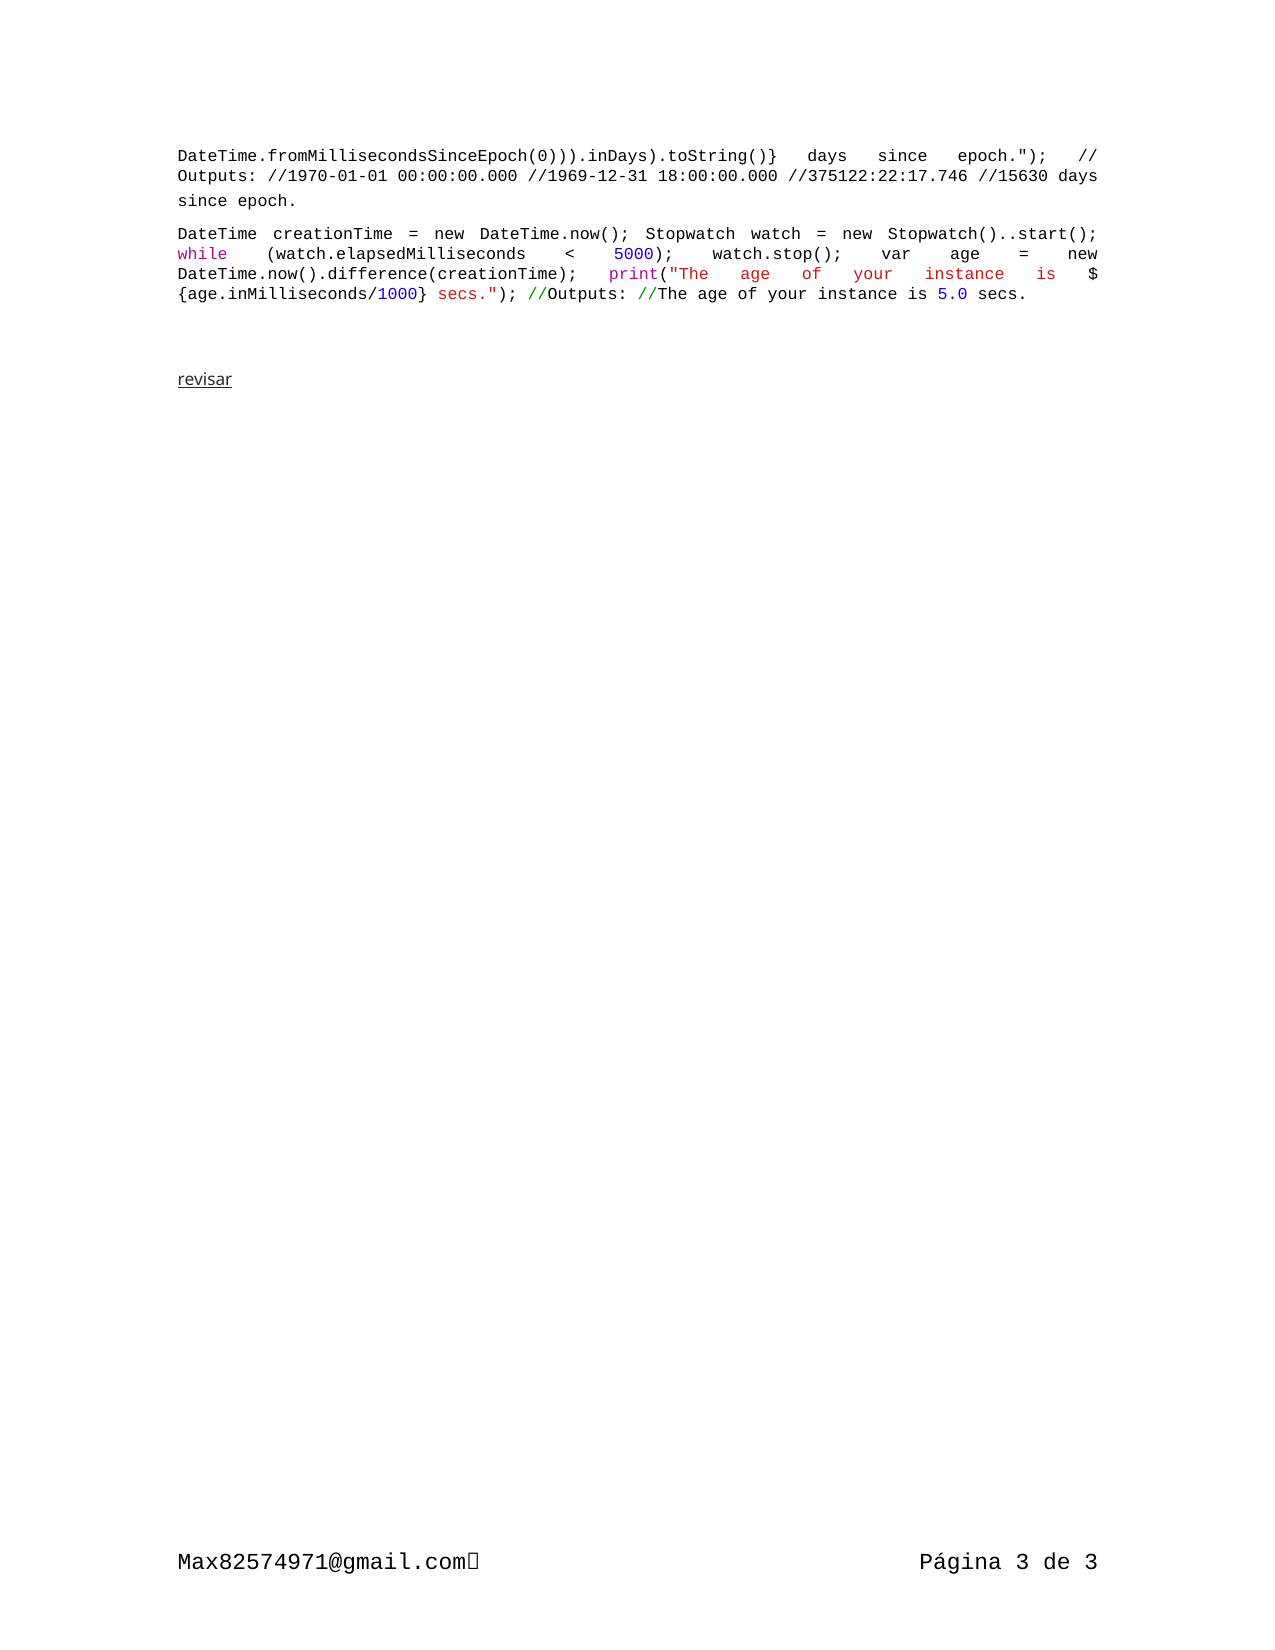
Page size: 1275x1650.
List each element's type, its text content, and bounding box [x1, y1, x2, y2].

text DateTime.fromMillisecondsSinceEpoch(0))).inDays).toString()} days since epoch."); // Outputs: //1970-01-01 00:00:00.000 //1969-12-31 18:00:00.000 //375122:22:17.746 //15630 days since epoch. [177, 148, 1098, 212]
text revisar [177, 367, 1098, 391]
text DateTime creationTime = new DateTime.now(); Stopwatch watch = new Stopwatch()..start(); while (watch.elapsedMilliseconds < 5000); watch.stop(); var age = new DateTime.now().difference(creationTime); print("The age of your instance is ${age.inMilliseconds/1000} secs."); //Outputs: //The age of your instance is 5.0 secs. [177, 226, 1098, 305]
